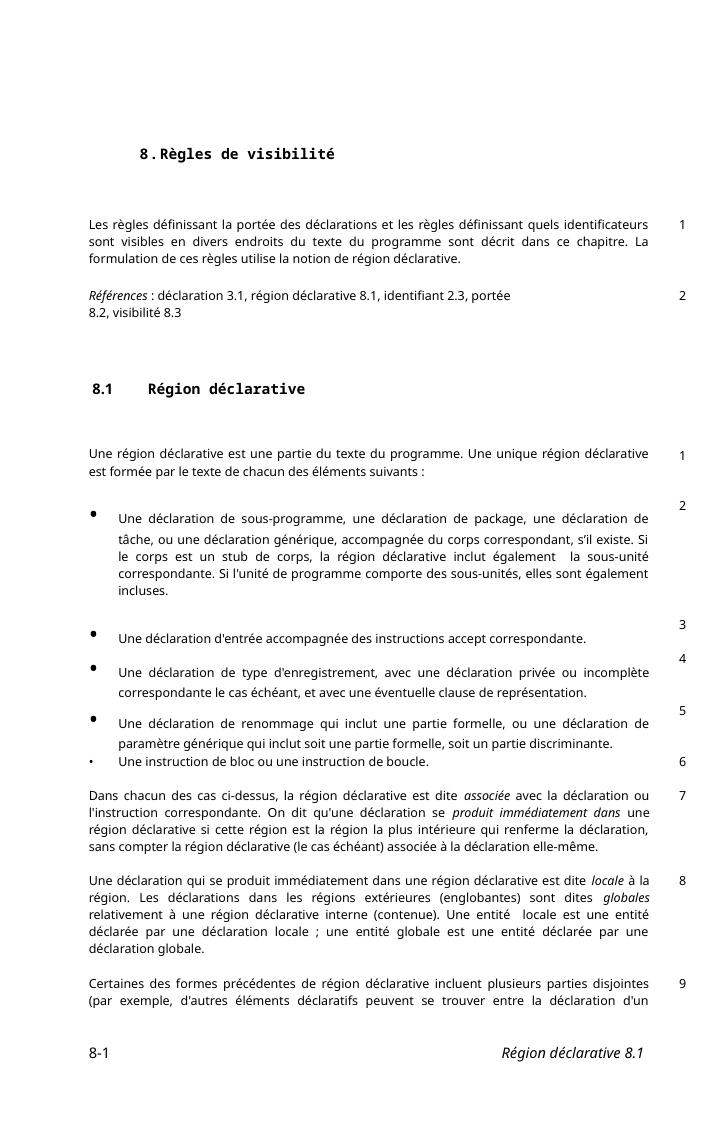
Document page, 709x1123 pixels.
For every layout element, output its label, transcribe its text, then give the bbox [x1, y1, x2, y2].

list Une déclaration d'entrée accompagnée des instructions accept correspondante. [88, 616, 649, 650]
list Une déclaration de type d'enregistrement, avec une déclaration privée ou incomplète correspondante le cas échéant, et avec une éventuelle clause de représentation. [88, 650, 649, 702]
text Une région déclarative est une partie du texte du programme. Une unique région déclarative est formée par le texte de chacun des éléments suivants : [88, 446, 649, 480]
list Une instruction de bloc ou une instruction de boucle. [88, 753, 649, 770]
text Certaines des formes précédentes de région déclarative incluent plusieurs parties disjointes (par exemple, d'autres éléments déclaratifs peuvent se trouver entre la déclaration d'un [88, 975, 649, 1009]
text Dans chacun des cas ci-dessus, la région déclarative est dite associée avec la déclaration ou l'instruction correspondante. On dit qu'une déclaration se produit immédiatement dans une région déclarative si cette région est la région la plus intérieure qui renferme la déclaration, sans compter la région déclarative (le cas échéant) associée à la déclaration elle-même. [88, 787, 649, 855]
subtitle Règles de visibilité [88, 144, 649, 164]
text Les règles définissant la portée des déclarations et les règles définissant quels identificateurs sont visibles en divers endroits du texte du programme sont décrit dans ce chapitre. La formulation de ces règles utilise la notion de région déclarative. [88, 216, 649, 267]
text 8.2, visibilité 8.3 [88, 304, 649, 321]
text Références : déclaration 3.1, région déclarative 8.1, identifiant 2.3, portée [88, 287, 649, 304]
list Une déclaration de sous-programme, une déclaration de package, une déclaration de tâche, ou une déclaration générique, accompagnée du corps correspondant, s’il existe. Si le corps est un stub de corps, la région déclarative inclut également la sous-unité correspondante. Si l'unité de programme comporte des sous-unités, elles sont également incluses. [88, 497, 649, 599]
text Une déclaration qui se produit immédiatement dans une région déclarative est dite locale à la région. Les déclarations dans les régions extérieures (englobantes) sont dites globales relativement à une région déclarative interne (contenue). Une entité locale est une entité déclarée par une déclaration locale ; une entité globale est une entité déclarée par une déclaration globale. [88, 872, 649, 958]
subtitle Région déclarative [88, 379, 649, 399]
list Une déclaration de renommage qui inclut une partie formelle, ou une déclaration de paramètre générique qui inclut soit une partie formelle, soit un partie discriminante. [88, 702, 649, 753]
